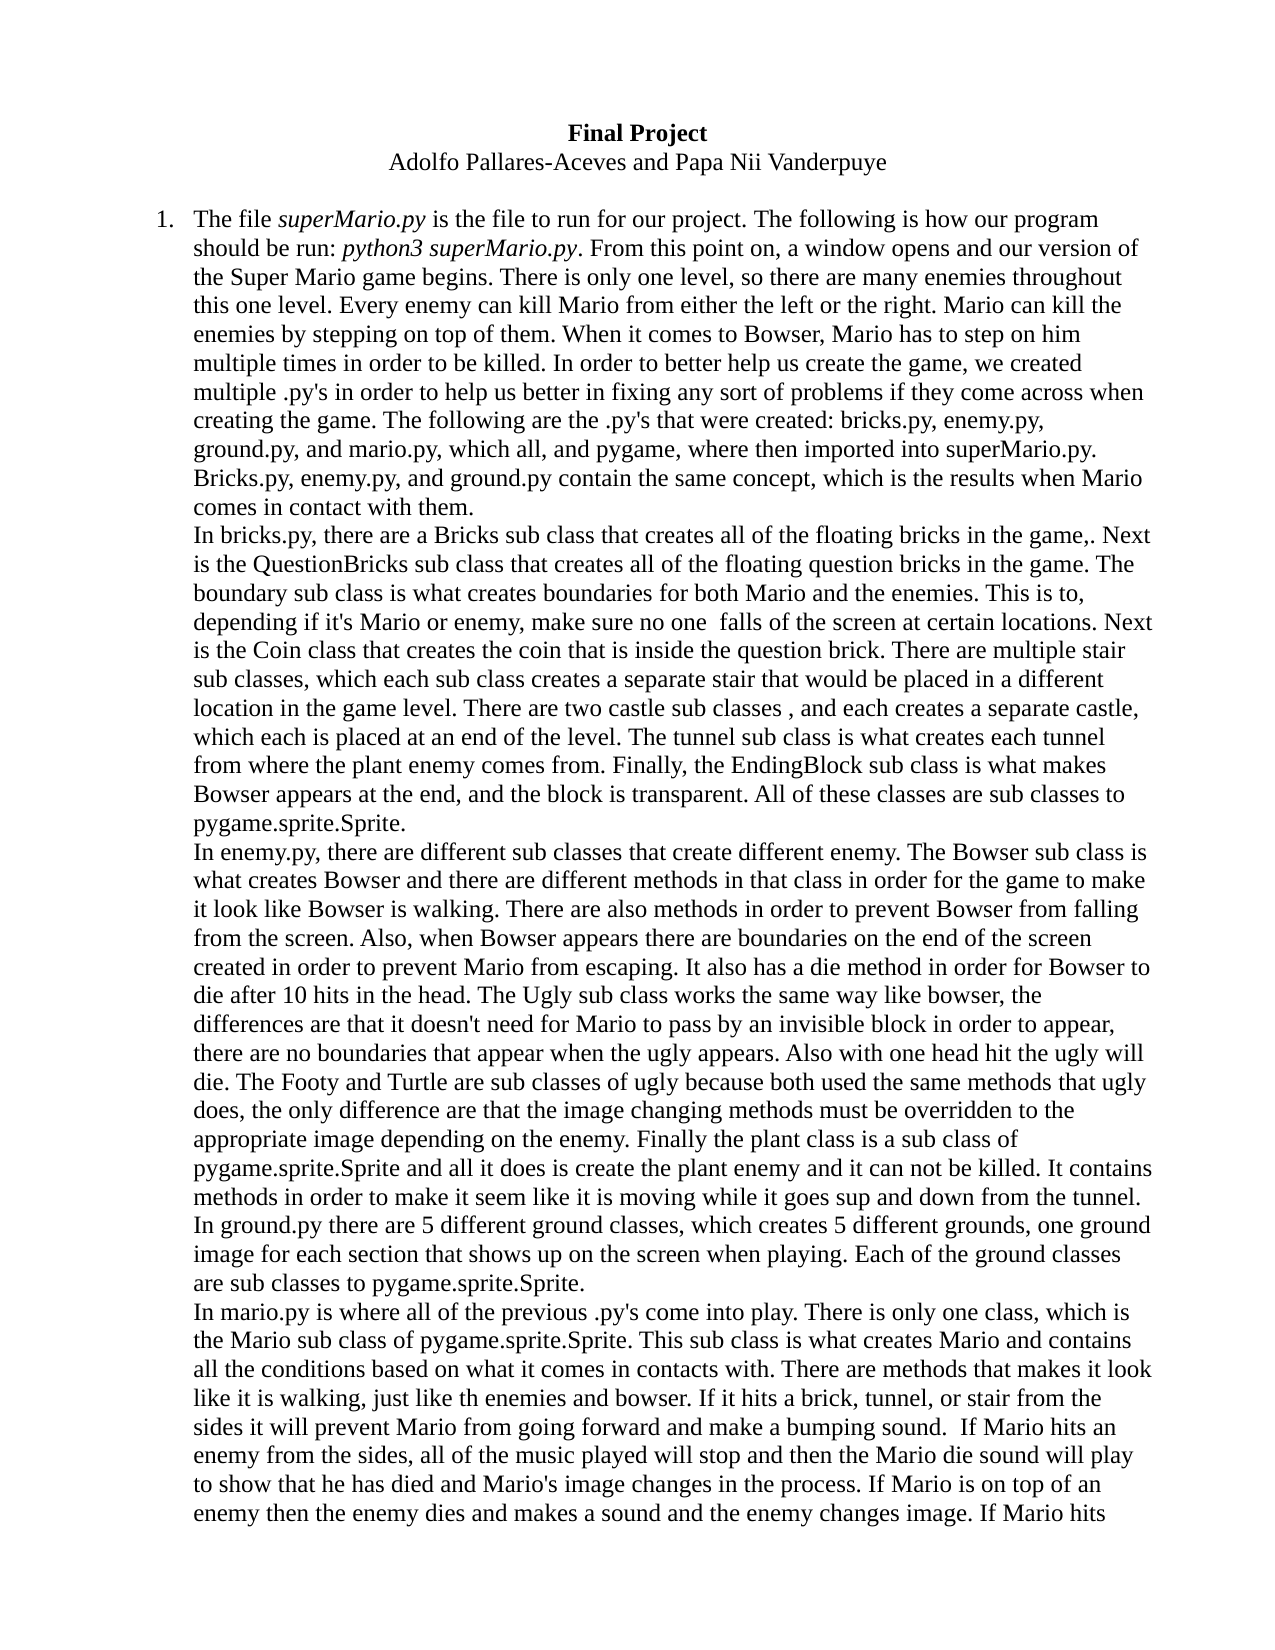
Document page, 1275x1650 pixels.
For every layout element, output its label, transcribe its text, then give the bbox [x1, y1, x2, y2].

list In bricks.py, there are a Bricks sub class that creates all of the floating bricks in the game,. Next is the QuestionBricks sub class that creates all of the floating question bricks in the game. The boundary sub class is what creates boundaries for both Mario and the enemies. This is to, depending if it's Mario or enemy, make sure no one falls of the screen at certain locations. Next is the Coin class that creates the coin that is inside the question brick. There are multiple stair sub classes, which each sub class creates a separate stair that would be placed in a different location in the game level. There are two castle sub classes , and each creates a separate castle, which each is placed at an end of the level. The tunnel sub class is what creates each tunnel from where the plant enemy comes from. Finally, the EndingBlock sub class is what makes Bowser appears at the end, and the block is transparent. All of these classes are sub classes to pygame.sprite.Sprite. [156, 521, 1157, 837]
text Final Project [118, 118, 1157, 147]
list The file superMario.py is the file to run for our project. The following is how our program should be run: python3 superMario.py. From this point on, a window opens and our version of the Super Mario game begins. There is only one level, so there are many enemies throughout this one level. Every enemy can kill Mario from either the left or the right. Mario can kill the enemies by stepping on top of them. When it comes to Bowser, Mario has to step on him multiple times in order to be killed. In order to better help us create the game, we created multiple .py's in order to help us better in fixing any sort of problems if they come across when creating the game. The following are the .py's that were created: bricks.py, enemy.py, ground.py, and mario.py, which all, and pygame, where then imported into superMario.py. Bricks.py, enemy.py, and ground.py contain the same concept, which is the results when Mario comes in contact with them. [156, 204, 1157, 521]
list In enemy.py, there are different sub classes that create different enemy. The Bowser sub class is what creates Bowser and there are different methods in that class in order for the game to make it look like Bowser is walking. There are also methods in order to prevent Bowser from falling from the screen. Also, when Bowser appears there are boundaries on the end of the screen created in order to prevent Mario from escaping. It also has a die method in order for Bowser to die after 10 hits in the head. The Ugly sub class works the same way like bowser, the differences are that it doesn't need for Mario to pass by an invisible block in order to appear, there are no boundaries that appear when the ugly appears. Also with one head hit the ugly will die. The Footy and Turtle are sub classes of ugly because both used the same methods that ugly does, the only difference are that the image changing methods must be overridden to the appropriate image depending on the enemy. Finally the plant class is a sub class of pygame.sprite.Sprite and all it does is create the plant enemy and it can not be killed. It contains methods in order to make it seem like it is moving while it goes sup and down from the tunnel. [156, 837, 1157, 1211]
list In mario.py is where all of the previous .py's come into play. There is only one class, which is the Mario sub class of pygame.sprite.Sprite. This sub class is what creates Mario and contains all the conditions based on what it comes in contacts with. There are methods that makes it look like it is walking, just like th enemies and bowser. If it hits a brick, tunnel, or stair from the sides it will prevent Mario from going forward and make a bumping sound. If Mario hits an enemy from the sides, all of the music played will stop and then the Mario die sound will play to show that he has died and Mario's image changes in the process. If Mario is on top of an enemy then the enemy dies and makes a sound and the enemy changes image. If Mario hits [156, 1297, 1157, 1527]
list In ground.py there are 5 different ground classes, which creates 5 different grounds, one ground image for each section that shows up on the screen when playing. Each of the ground classes are sub classes to pygame.sprite.Sprite. [156, 1211, 1157, 1297]
text Adolfo Pallares-Aceves and Papa Nii Vanderpuye [118, 147, 1157, 176]
